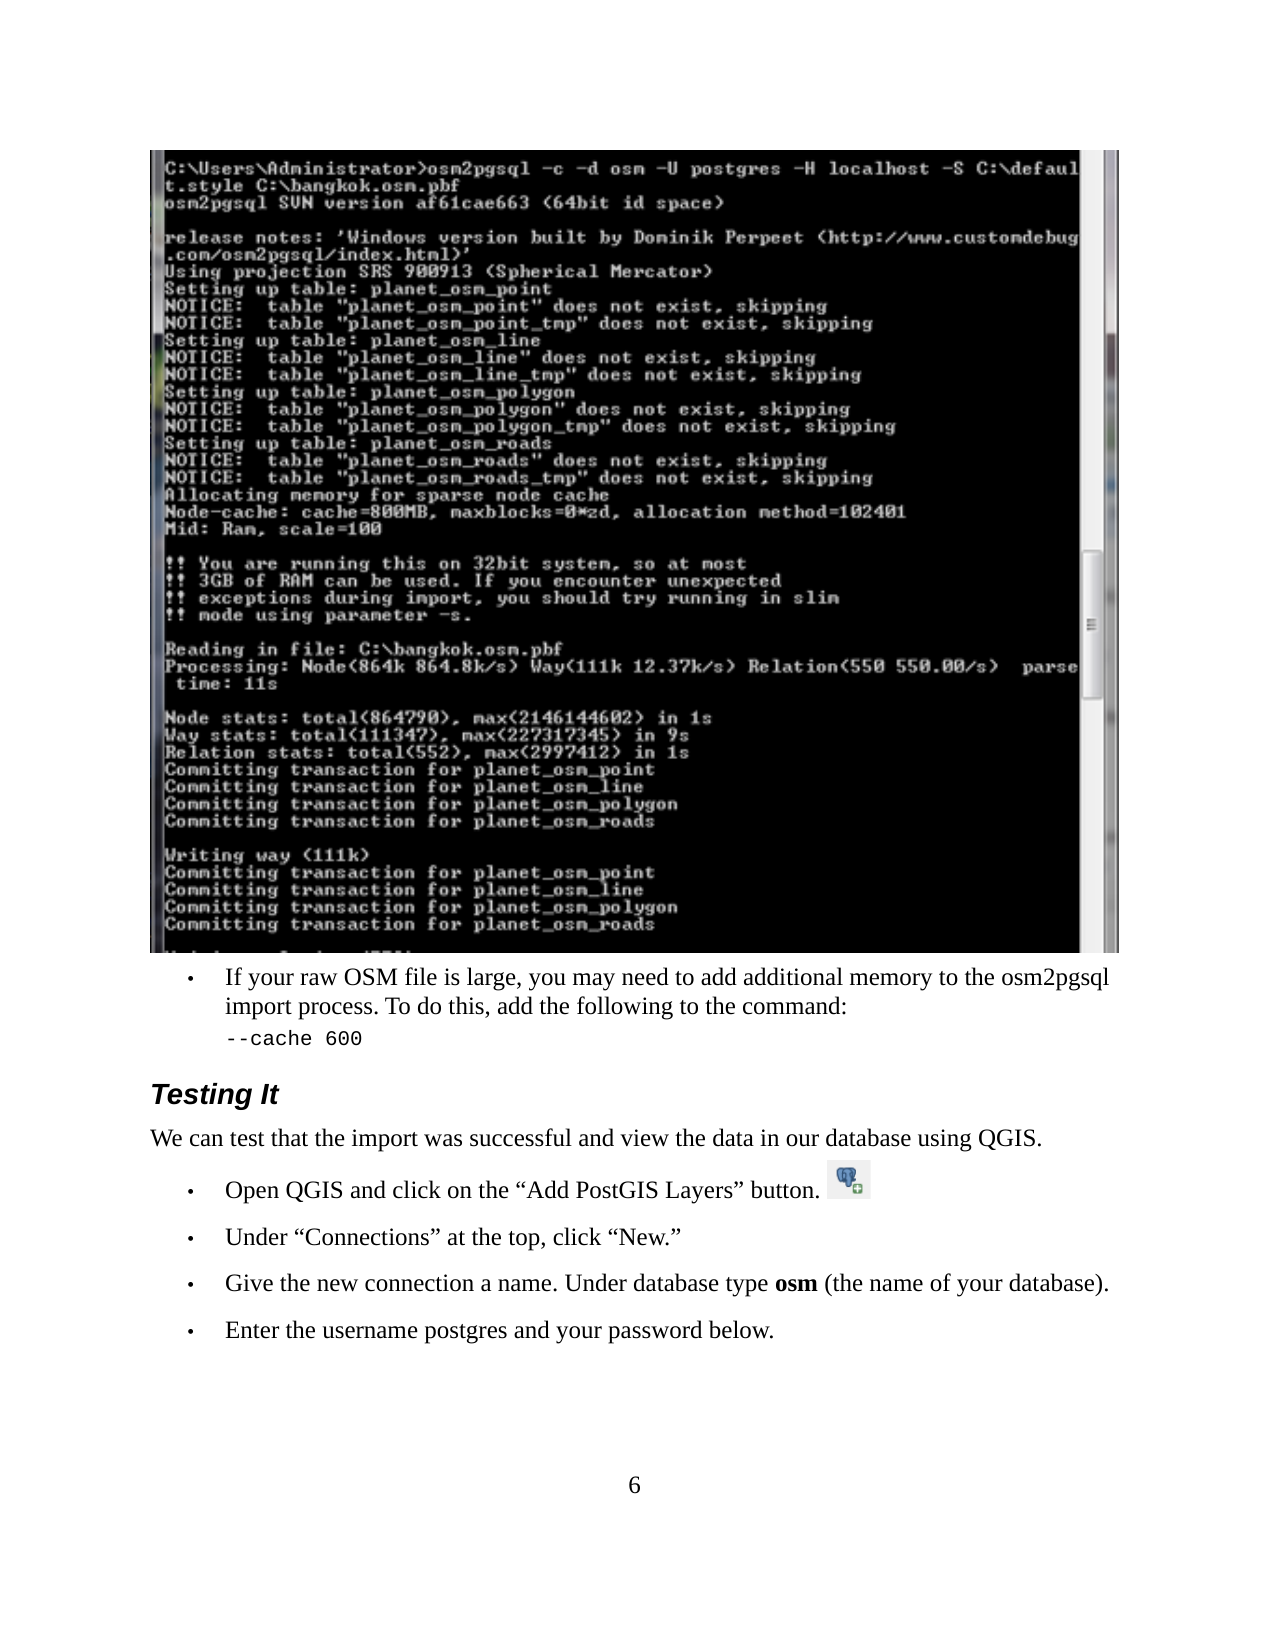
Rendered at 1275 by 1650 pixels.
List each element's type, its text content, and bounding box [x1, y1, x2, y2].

subtitle Testing It [150, 1077, 1125, 1111]
picture [150, 150, 1119, 953]
list Enter the username postgres and your password below. [187, 1315, 1125, 1344]
list Give the new connection a name. Under database type osm (the name of your database). [187, 1268, 1125, 1297]
list Open QGIS and click on the “Add PostGIS Layers” button. [187, 1161, 1125, 1204]
text We can test that the import was successful and view the data in our database using QGIS. [150, 1123, 1125, 1152]
list If your raw OSM file is large, you may need to add additional memory to the osm2pgsql import process. To do this, add the following to the command: [187, 962, 1125, 1019]
picture [827, 1160, 871, 1199]
list --cache 600 [187, 1028, 1125, 1052]
list Under “Connections” at the top, click “New.” [187, 1222, 1125, 1250]
